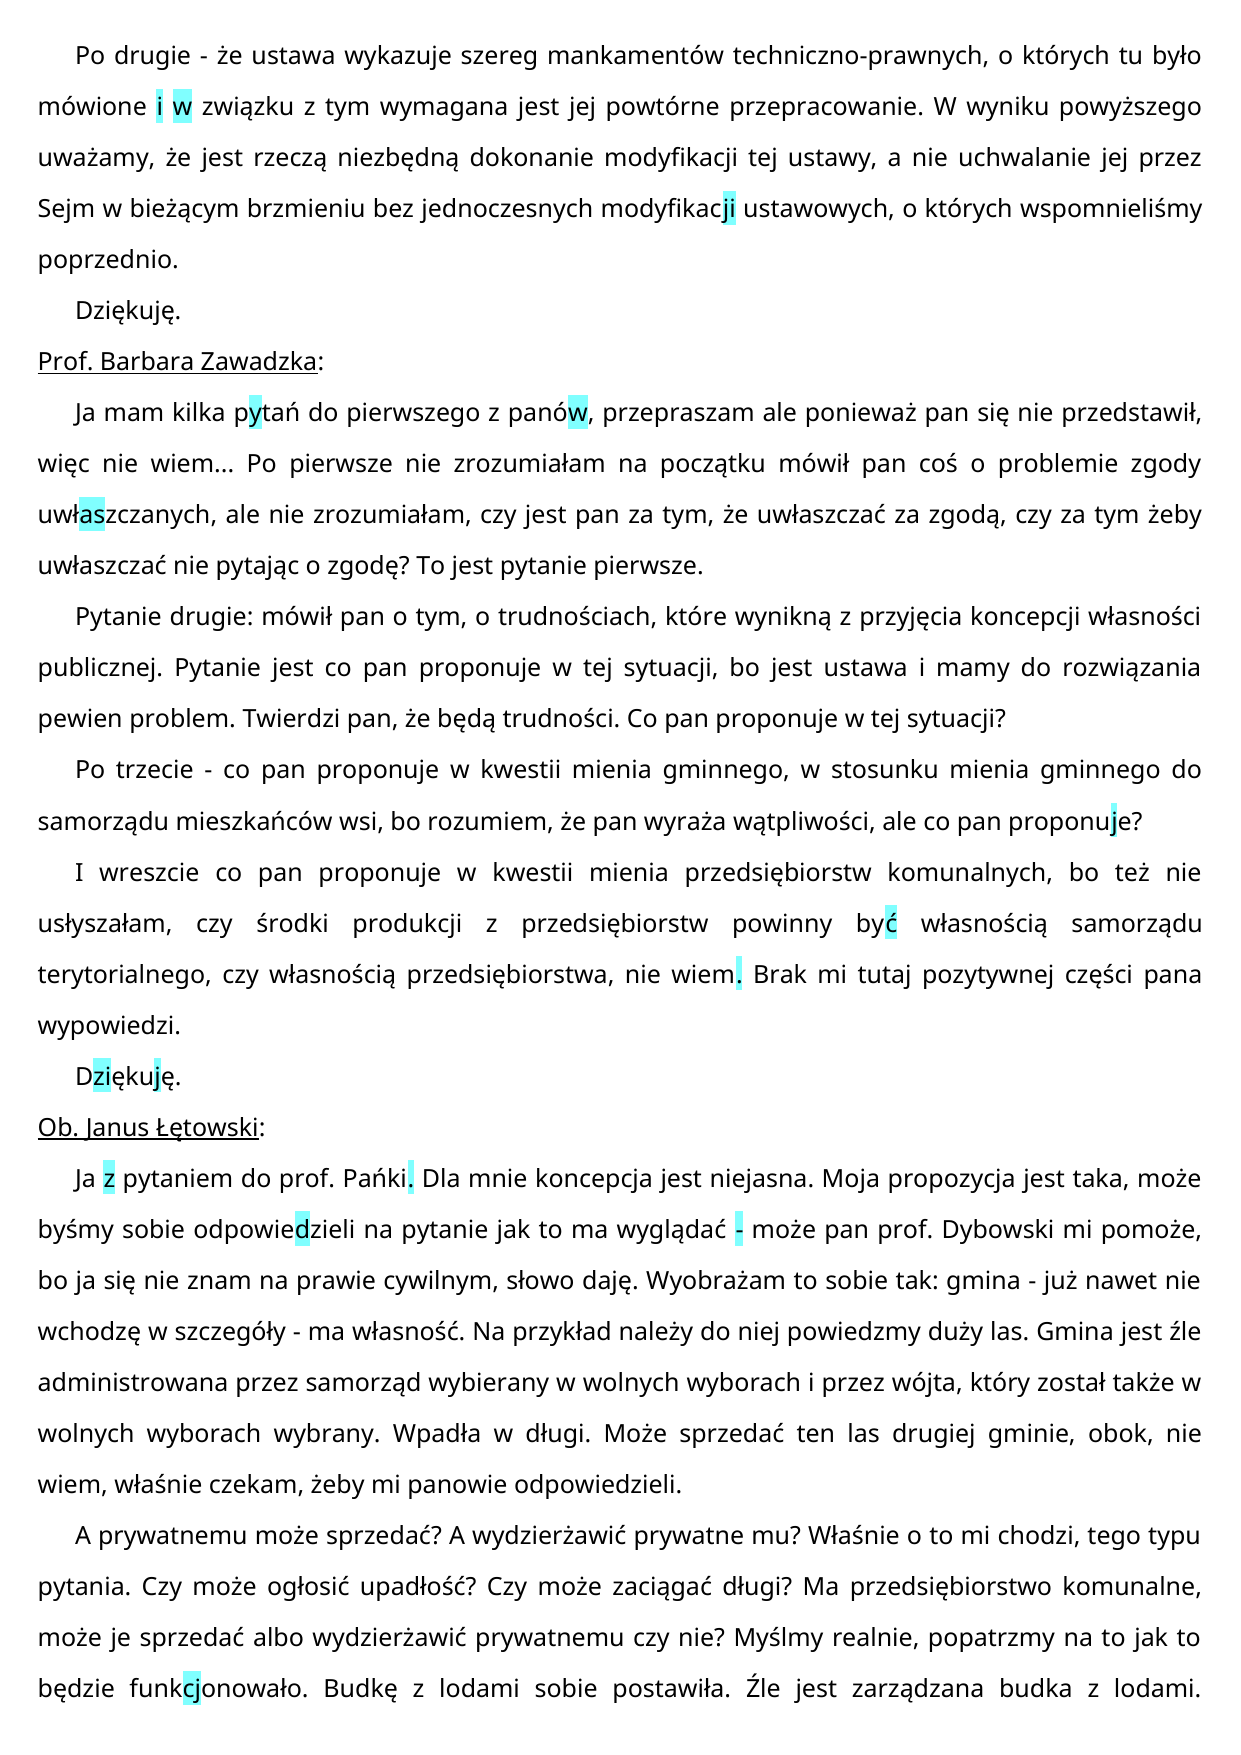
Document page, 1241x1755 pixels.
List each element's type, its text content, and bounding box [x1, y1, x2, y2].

text Dziękuję. [37, 1058, 1203, 1092]
text Ja mam kilka pytań do pierwszego z panów, przepraszam ale ponieważ pan się nie przedstawił, więc nie wiem... Po pierwsze nie zrozumiałam na początku mówił pan coś o problemie zgody uwłaszczanych, ale nie zrozumiałam, czy jest pan za tym, że uwłaszczać za zgodą, czy za tym żeby uwłaszczać nie pytając o zgodę? To jest pytanie pierwsze. [37, 395, 1203, 582]
text Prof. Barbara Zawadzka: [37, 344, 1203, 378]
text A prywatnemu może sprzedać? A wydzierżawić prywatne mu? Właśnie o to mi chodzi, tego typu pytania. Czy może ogłosić upadłość? Czy może zaciągać długi? Ma przedsiębiorstwo komunalne, może je sprzedać albo wydzierżawić prywatnemu czy nie? Myślmy realnie, popatrzmy na to jak to będzie funkcjonowało. Budkę z lodami sobie postawiła. Źle jest zarządzana budka z lodami. [37, 1518, 1203, 1705]
text Pytanie drugie: mówił pan o tym, o trudnościach, które wynikną z przyjęcia koncepcji własności publicznej. Pytanie jest co pan proponuje w tej sytuacji, bo jest ustawa i mamy do rozwiązania pewien problem. Twierdzi pan, że będą trudności. Co pan proponuje w tej sytuacji? [37, 599, 1203, 735]
text Po drugie - że ustawa wykazuje szereg mankamentów techniczno-prawnych, o których tu było mówione i w związku z tym wymagana jest jej powtórne przepracowanie. W wyniku powyższego uważamy, że jest rzeczą niezbędną dokonanie modyfikacji tej ustawy, a nie uchwalanie jej przez Sejm w bieżącym brzmieniu bez jednoczesnych modyfikacji ustawowych, o których wspomnieliśmy poprzednio. [37, 37, 1203, 276]
text Po trzecie - co pan proponuje w kwestii mienia gminnego, w stosunku mienia gminnego do samorządu mieszkańców wsi, bo rozumiem, że pan wyraża wątpliwości, ale co pan proponuje? [37, 752, 1203, 837]
text Dziękuję. [37, 293, 1203, 327]
text I wreszcie co pan proponuje w kwestii mienia przedsiębiorstw komunalnych, bo też nie usłyszałam, czy środki produkcji z przedsiębiorstw powinny być własnością samorządu terytorialnego, czy własnością przedsiębiorstwa, nie wiem. Brak mi tutaj pozytywnej części pana wypowiedzi. [37, 854, 1203, 1041]
text Ja z pytaniem do prof. Pańki. Dla mnie koncepcja jest niejasna. Moja propozycja jest taka, może byśmy sobie odpowiedzieli na pytanie jak to ma wyglądać - może pan prof. Dybowski mi pomoże, bo ja się nie znam na prawie cywilnym, słowo daję. Wyobrażam to sobie tak: gmina - już nawet nie wchodzę w szczegóły - ma własność. Na przykład należy do niej powiedzmy duży las. Gmina jest źle administrowana przez samorząd wybierany w wolnych wyborach i przez wójta, który został także w wolnych wyborach wybrany. Wpadła w długi. Może sprzedać ten las drugiej gminie, obok, nie wiem, właśnie czekam, żeby mi panowie odpowiedzieli. [37, 1160, 1203, 1501]
text Ob. Janus Łętowski: [37, 1109, 1203, 1143]
